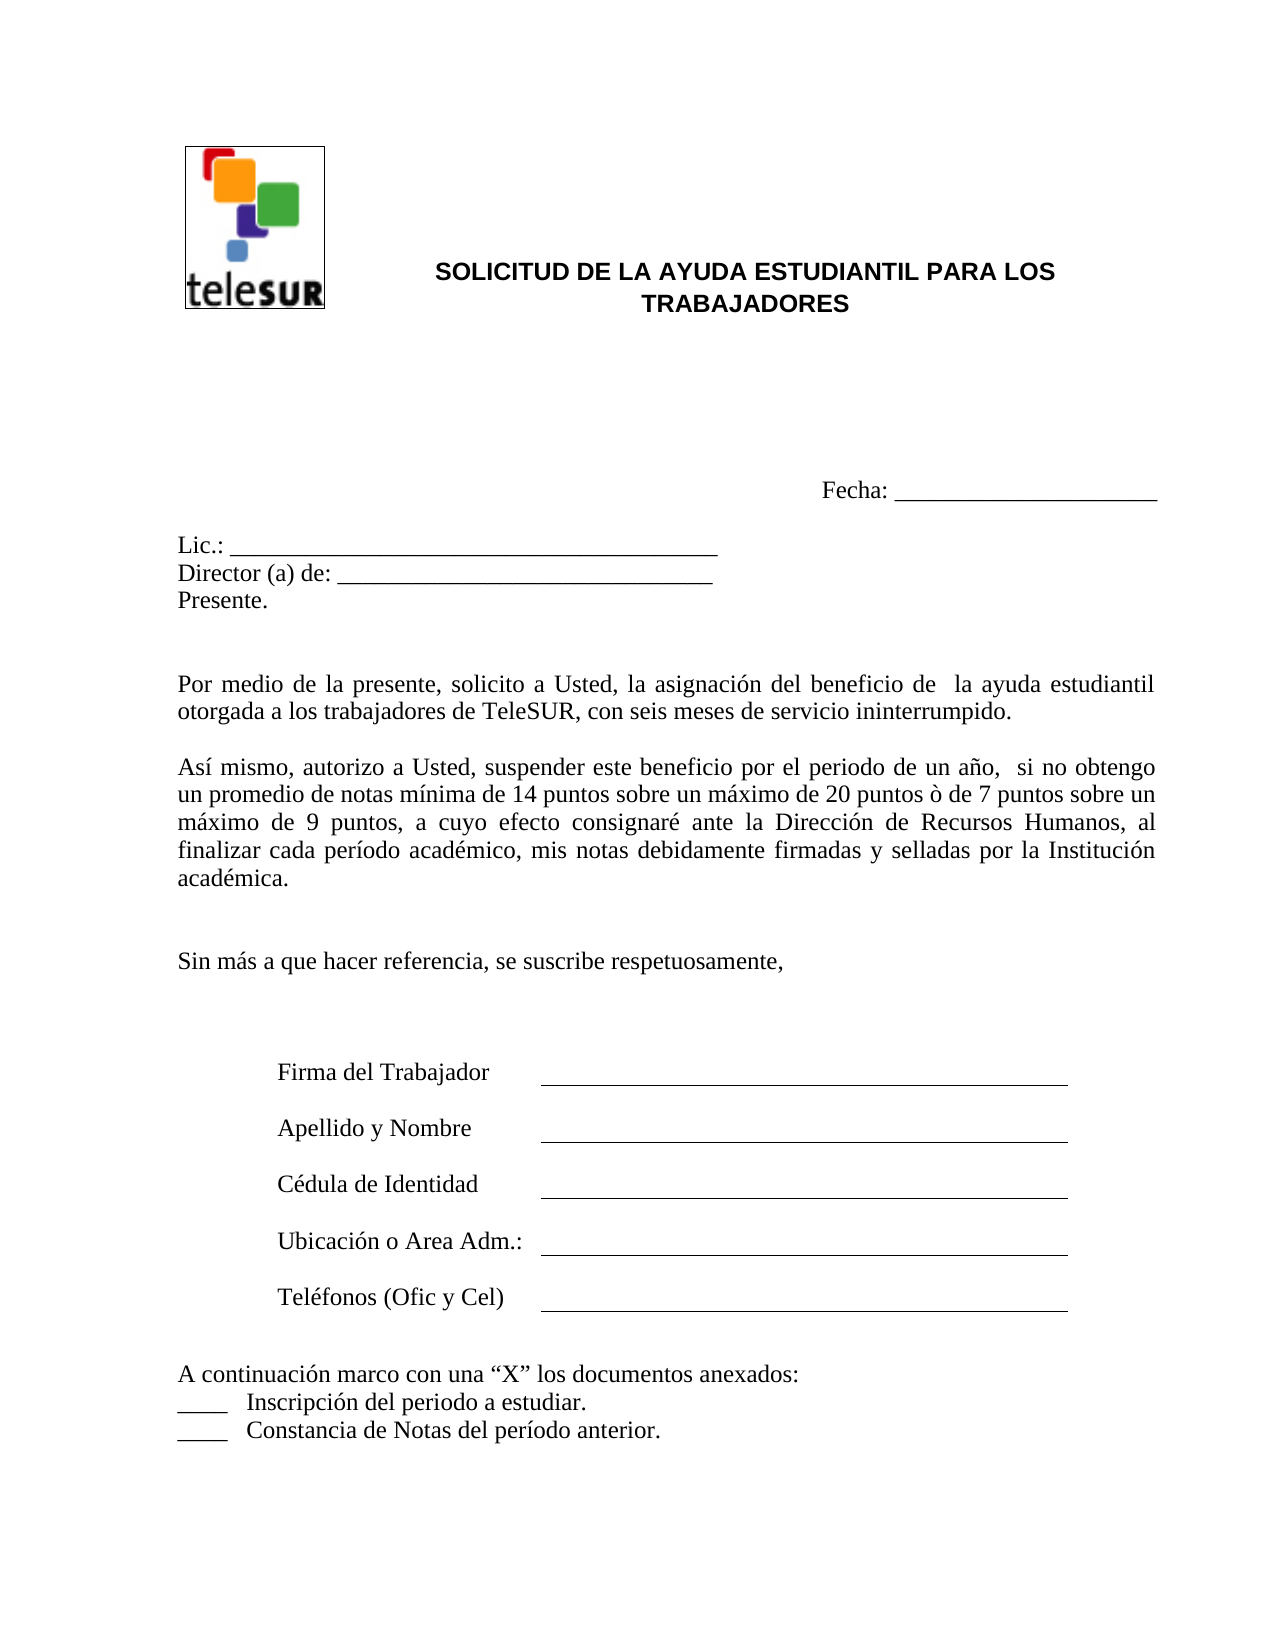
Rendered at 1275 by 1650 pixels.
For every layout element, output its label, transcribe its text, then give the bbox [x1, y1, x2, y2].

text A continuación marco con una “X” los documentos anexados: [177, 1361, 1157, 1388]
text Fecha: _____________________ [177, 476, 1157, 503]
table_cell [541, 1256, 1068, 1311]
table_cell [541, 1086, 1068, 1142]
table_header SOLICITUD DE LA AYUDA ESTUDIANTIL PARA LOS [348, 253, 1143, 285]
table_cell Ubicación o Area Adm.: [266, 1198, 541, 1255]
text Presente. [177, 587, 1157, 614]
text Director (a) de: ______________________________ [177, 559, 1157, 587]
text Lic.: _______________________________________ [177, 531, 1157, 559]
table_cell TRABAJADORES [348, 285, 1143, 318]
table_cell Teléfonos (Ofic y Cel) [266, 1255, 541, 1311]
text Así mismo, autorizo a Usted, suspender este beneficio por el periodo de un año, si no obtengo un promedio de notas mínima de 14 puntos sobre un máximo de 20 puntos ò de 7 puntos sobre un máximo de 9 puntos, a cuyo efecto consignaré ante la Dirección de Recursos Humanos, al finalizar cada período académico, mis notas debidamente firmadas y selladas por la Institución académica. [177, 753, 1157, 891]
table_cell [541, 1143, 1068, 1198]
table_header Firma del Trabajador [266, 1030, 541, 1085]
text ____ Constancia de Notas del período anterior. [177, 1416, 1157, 1444]
table_cell [541, 1199, 1068, 1255]
table_cell Cédula de Identidad [266, 1142, 541, 1198]
text Por medio de la presente, solicito a Usted, la asignación del beneficio de la ayuda estudiantil otorgada a los trabajadores de TeleSUR, con seis meses de servicio ininterrumpido. [177, 670, 1157, 725]
table_cell Apellido y Nombre [266, 1085, 541, 1142]
text ____ Inscripción del periodo a estudiar. [177, 1388, 1157, 1416]
table_header [541, 1030, 1068, 1085]
picture [186, 147, 324, 308]
text Sin más a que hacer referencia, se suscribe respetuosamente, [177, 947, 1157, 974]
